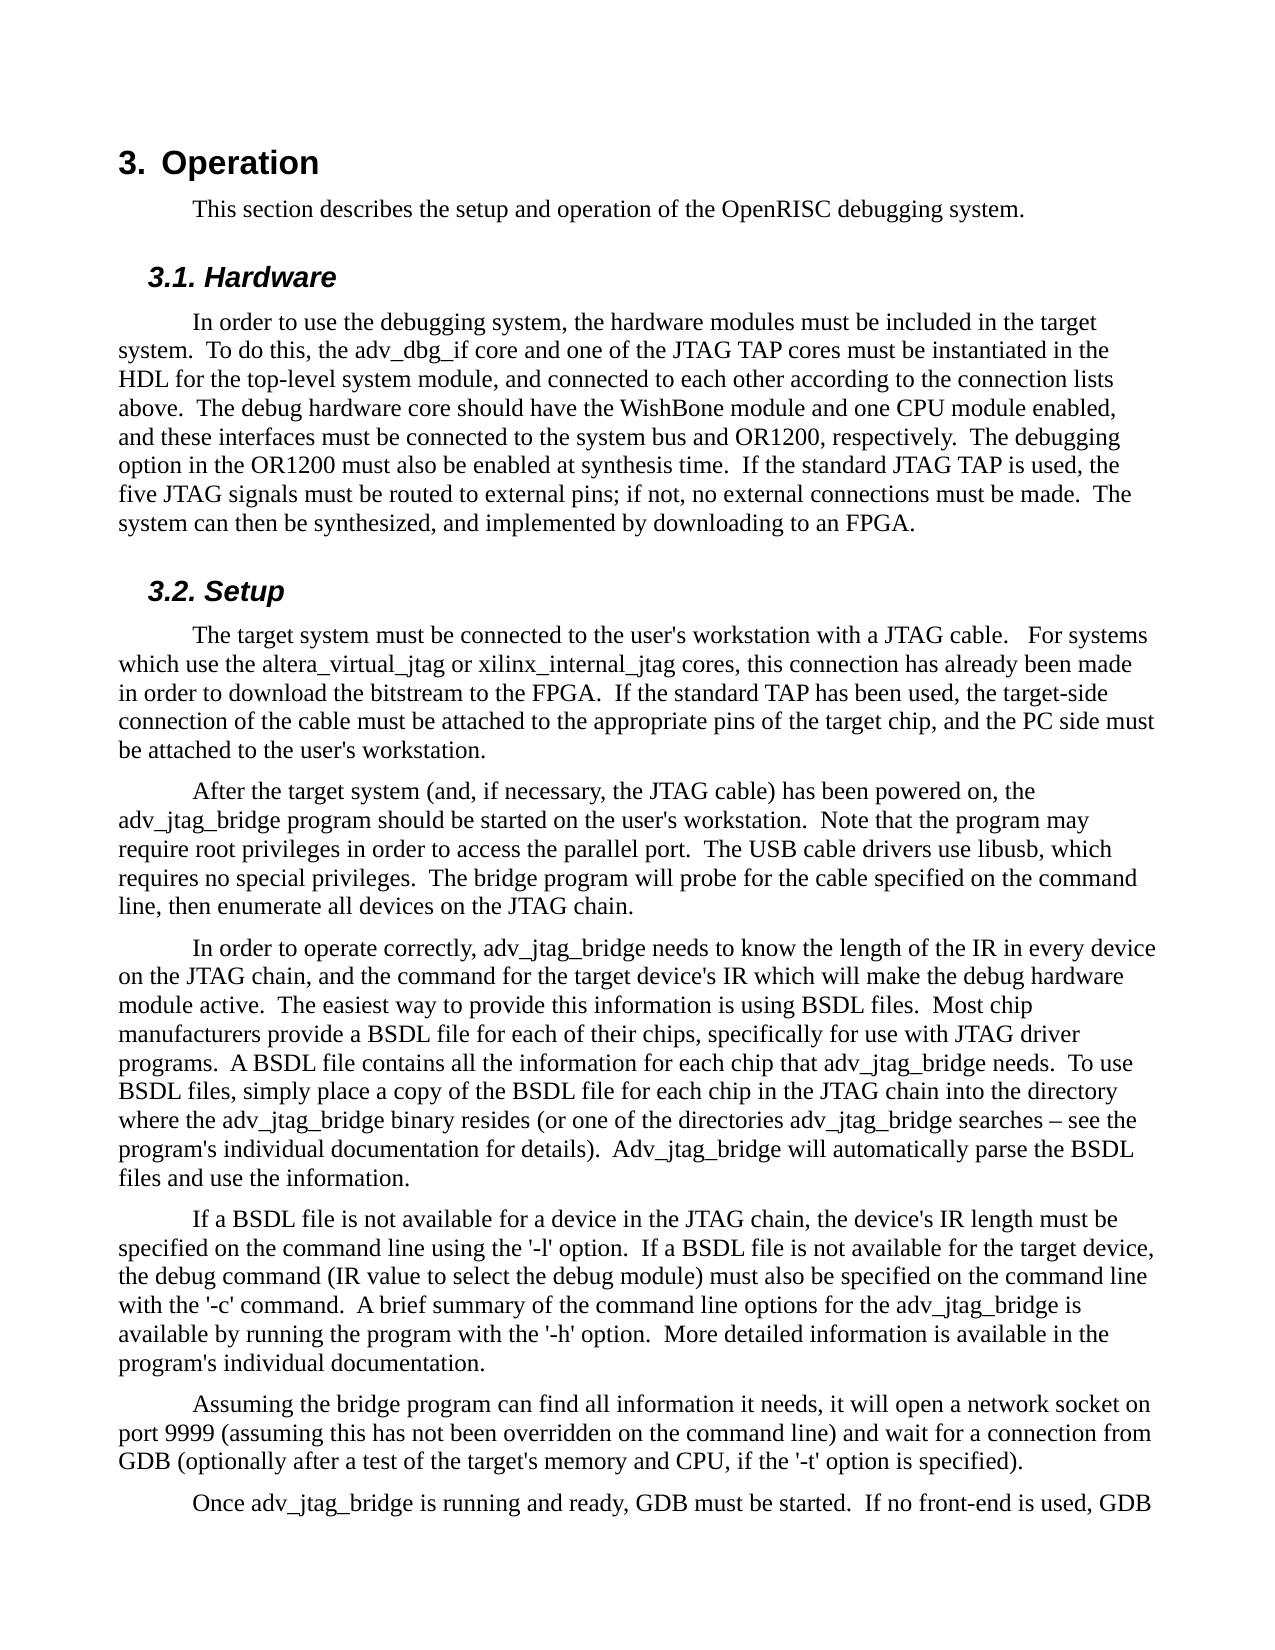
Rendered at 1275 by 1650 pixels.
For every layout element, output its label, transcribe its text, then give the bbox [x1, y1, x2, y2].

text In order to use the debugging system, the hardware modules must be included in the target system. To do this, the adv_dbg_if core and one of the JTAG TAP cores must be instantiated in the HDL for the top-level system module, and connected to each other according to the connection lists above. The debug hardware core should have the WishBone module and one CPU module enabled, and these interfaces must be connected to the system bus and OR1200, respectively. The debugging option in the OR1200 must also be enabled at synthesis time. If the standard JTAG TAP is used, the five JTAG signals must be routed to external pins; if not, no external connections must be made. The system can then be synthesized, and implemented by downloading to an FPGA. [118, 307, 1157, 537]
text Assuming the bridge program can find all information it needs, it will open a network socket on port 9999 (assuming this has not been overridden on the command line) and wait for a connection from GDB (optionally after a test of the target's memory and CPU, if the '-t' option is specified). [118, 1389, 1157, 1475]
text This section describes the setup and operation of the OpenRISC debugging system. [118, 194, 1157, 223]
text Once adv_jtag_bridge is running and ready, GDB must be started. If no front-end is used, GDB [118, 1488, 1157, 1516]
subtitle Setup [148, 574, 1157, 608]
subtitle Hardware [148, 261, 1157, 294]
text The target system must be connected to the user's workstation with a JTAG cable. For systems which use the altera_virtual_jtag or xilinx_internal_jtag cores, this connection has already been made in order to download the bitstream to the FPGA. If the standard TAP has been used, the target-side connection of the cable must be attached to the appropriate pins of the target chip, and the PC side must be attached to the user's workstation. [118, 620, 1157, 764]
text After the target system (and, if necessary, the JTAG cable) has been powered on, the adv_jtag_bridge program should be started on the user's workstation. Note that the program may require root privileges in order to access the parallel port. The USB cable drivers use libusb, which requires no special privileges. The bridge program will probe for the cable specified on the command line, then enumerate all devices on the JTAG chain. [118, 776, 1157, 920]
text If a BSDL file is not available for a device in the JTAG chain, the device's IR length must be specified on the command line using the '-l' option. If a BSDL file is not available for the target device, the debug command (IR value to select the debug module) must also be specified on the command line with the '-c' command. A brief summary of the command line options for the adv_jtag_bridge is available by running the program with the '-h' option. More detailed information is available in the program's individual documentation. [118, 1204, 1157, 1376]
subtitle Operation [118, 143, 1157, 182]
text In order to operate correctly, adv_jtag_bridge needs to know the length of the IR in every device on the JTAG chain, and the command for the target device's IR which will make the debug hardware module active. The easiest way to provide this information is using BSDL files. Most chip manufacturers provide a BSDL file for each of their chips, specifically for use with JTAG driver programs. A BSDL file contains all the information for each chip that adv_jtag_bridge needs. To use BSDL files, simply place a copy of the BSDL file for each chip in the JTAG chain into the directory where the adv_jtag_bridge binary resides (or one of the directories adv_jtag_bridge searches – see the program's individual documentation for details). Adv_jtag_bridge will automatically parse the BSDL files and use the information. [118, 933, 1157, 1191]
